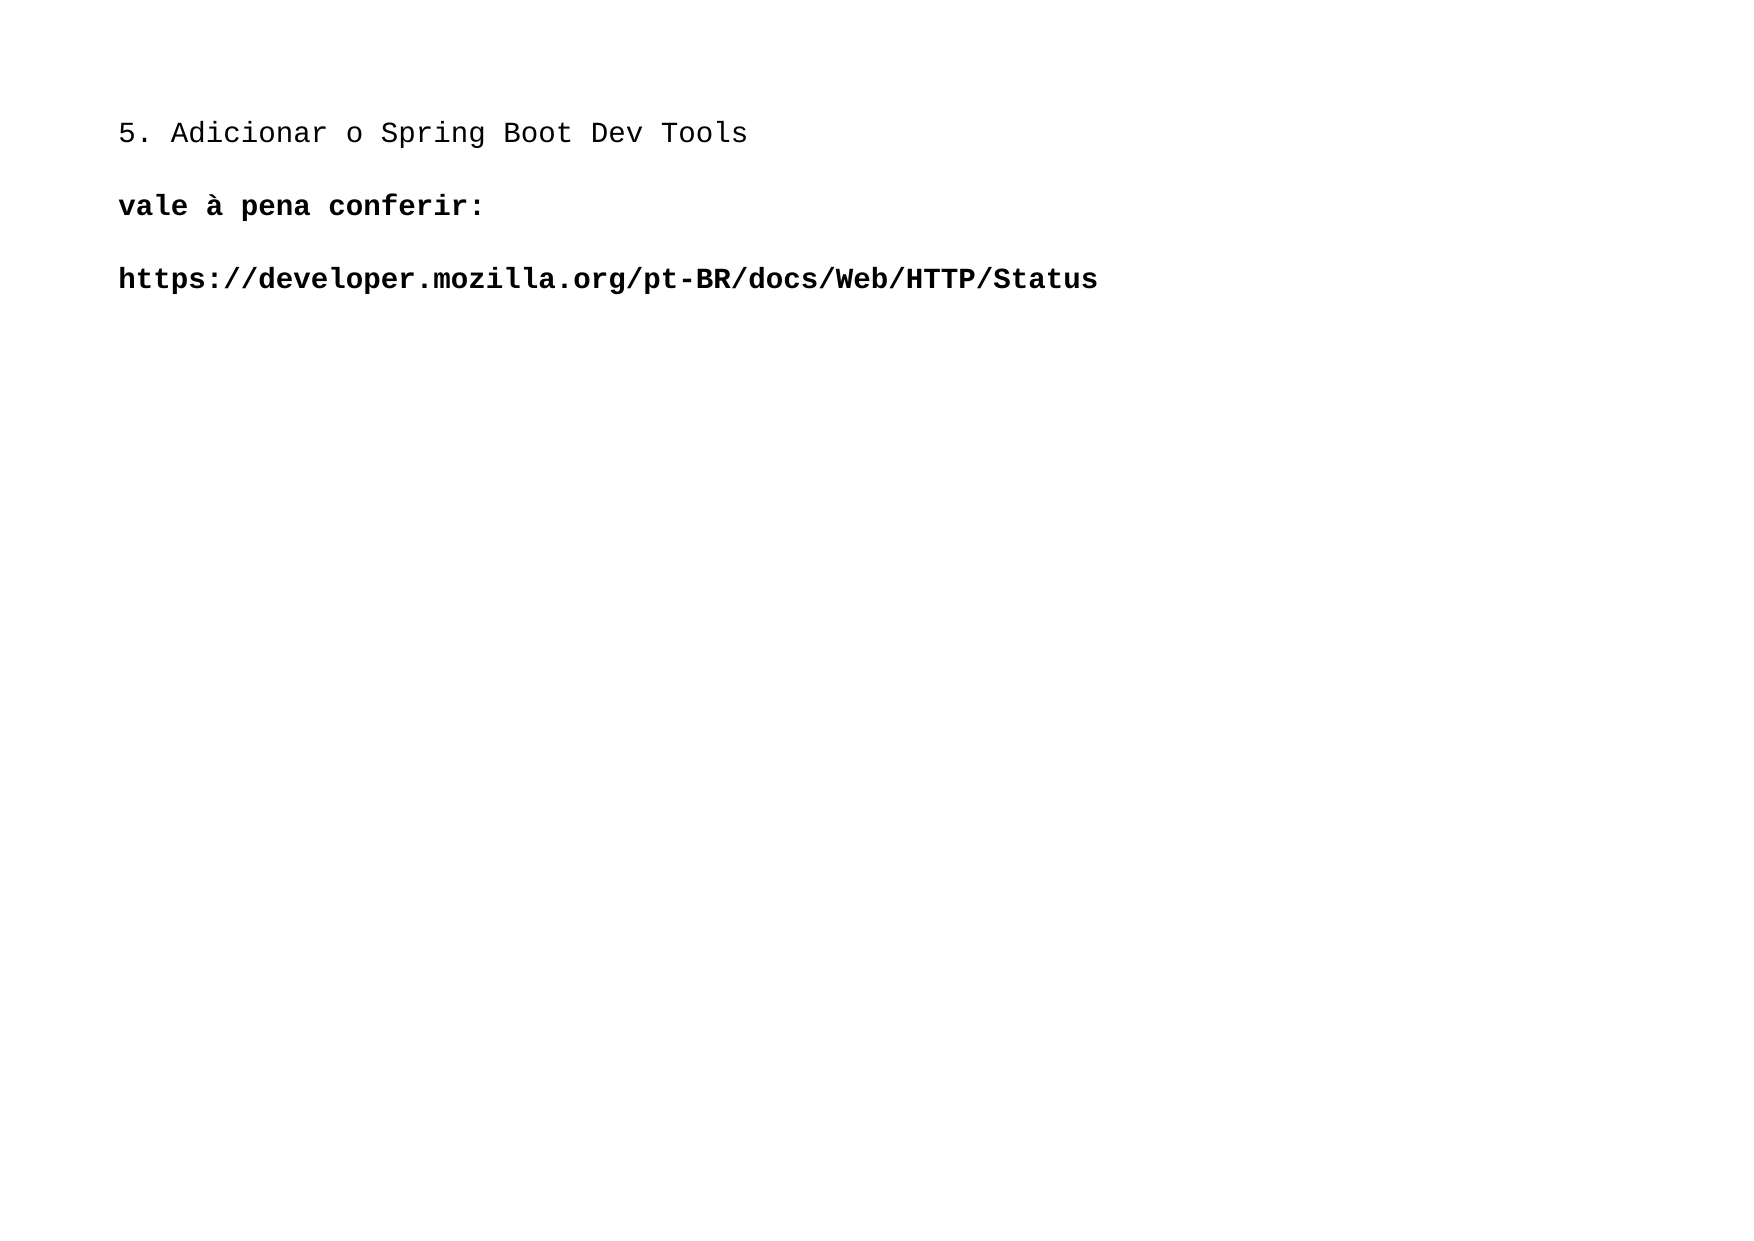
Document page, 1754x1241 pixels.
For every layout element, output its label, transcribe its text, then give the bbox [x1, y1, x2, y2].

text https://developer.mozilla.org/pt-BR/docs/Web/HTTP/Status [118, 264, 1636, 298]
text 5. Adicionar o Spring Boot Dev Tools [118, 118, 1636, 151]
text vale à pena conferir: [118, 191, 1636, 224]
